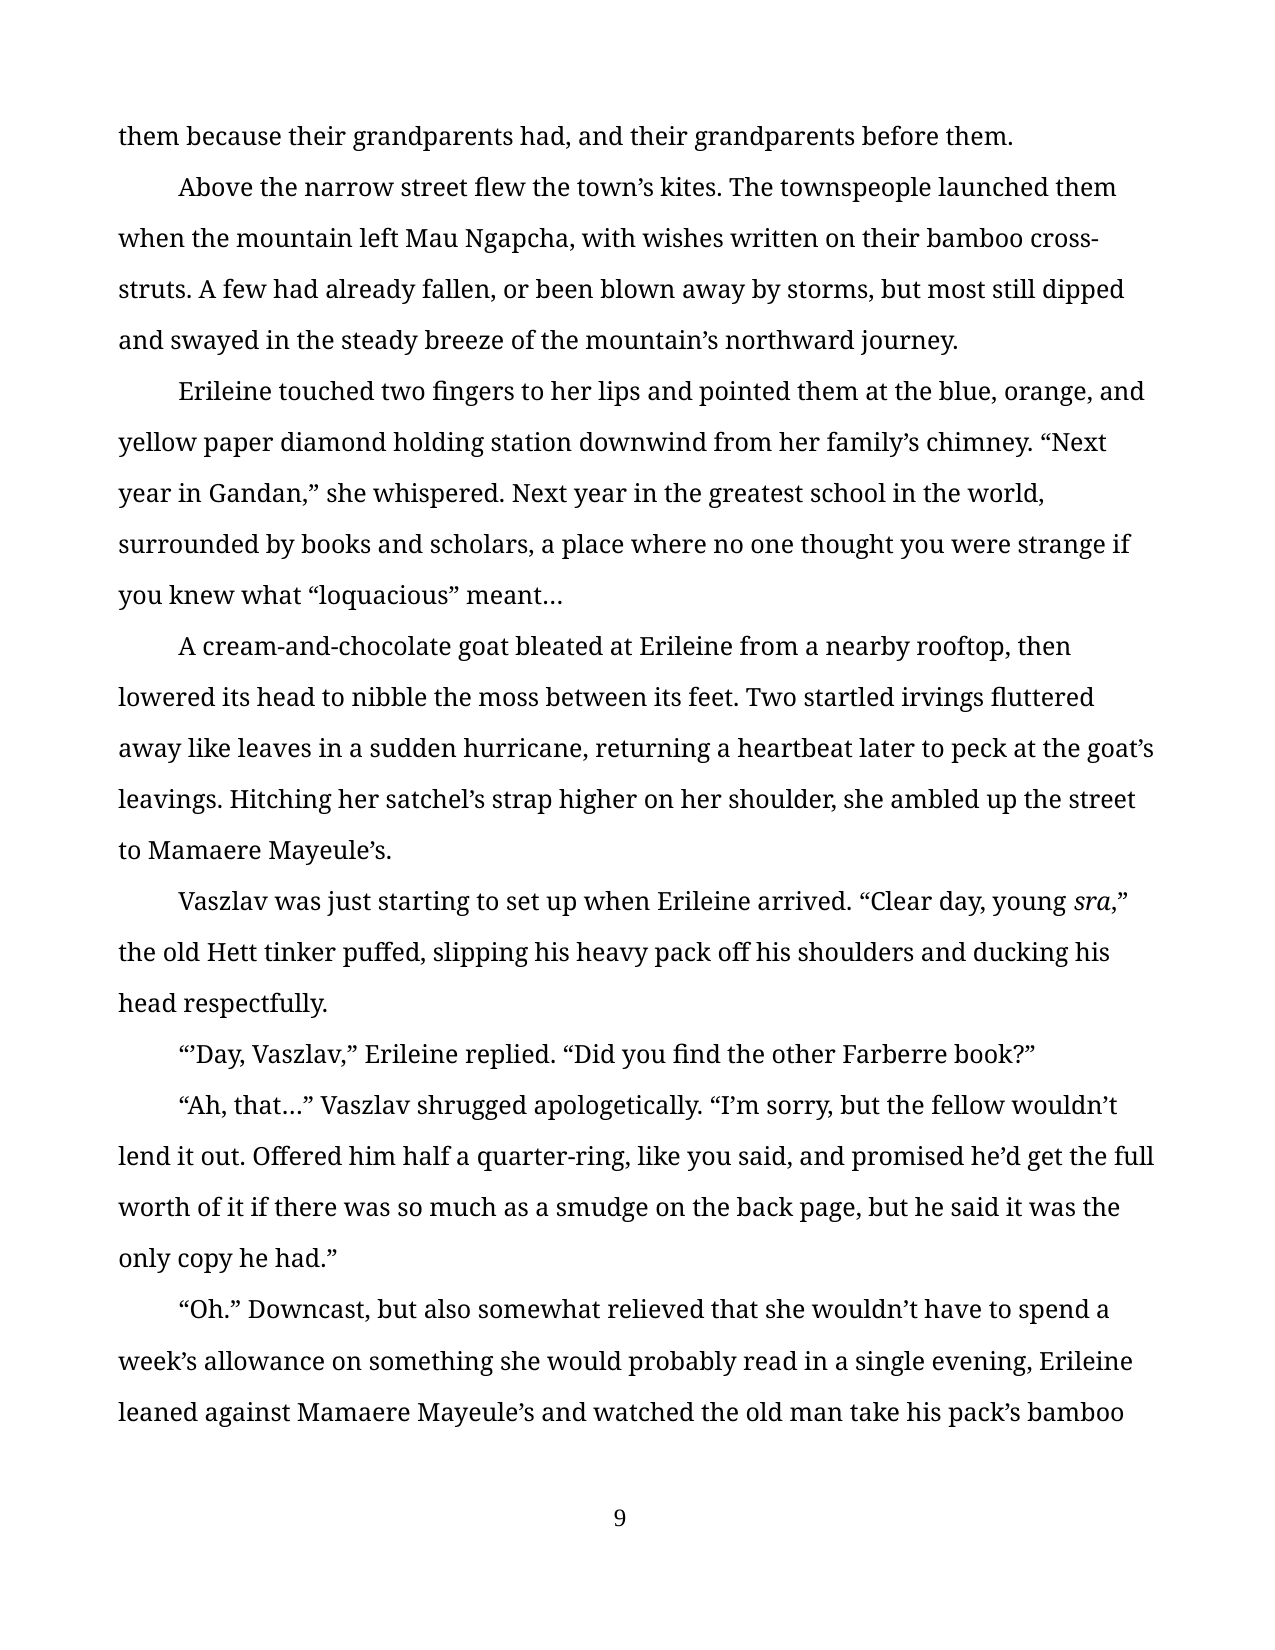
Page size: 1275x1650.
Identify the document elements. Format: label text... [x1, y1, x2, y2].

text Vaszlav was just starting to set up when Erileine arrived. “Clear day, young sra,” the old Hett tinker puffed, slipping his heavy pack off his shoulders and ducking his head respectfully. [118, 884, 1157, 1020]
text A cream-and-chocolate goat bleated at Erileine from a nearby rooftop, then lowered its head to nibble the moss between its feet. Two startled irvings fluttered away like leaves in a sudden hurricane, returning a heartbeat later to peck at the goat’s leavings. Hitching her satchel’s strap higher on her shoulder, she ambled up the street to Mamaere Mayeule’s. [118, 628, 1157, 867]
text Erileine touched two fingers to her lips and pointed them at the blue, orange, and yellow paper diamond holding station downwind from her family’s chimney. “Next year in Gandan,” she whispered. Next year in the greatest school in the world, surrounded by books and scholars, a place where no one thought you were strange if you knew what “loquacious” meant… [118, 373, 1157, 612]
text Above the narrow street flew the town’s kites. The townspeople launched them when the mountain left Mau Ngapcha, with wishes written on their bamboo cross-struts. A few had already fallen, or been blown away by storms, but most still dipped and swayed in the steady breeze of the mountain’s northward journey. [118, 169, 1157, 356]
text “Ah, that…” Vaszlav shrugged apologetically. “I’m sorry, but the fellow wouldn’t lend it out. Offered him half a quarter-ring, like you said, and promised he’d get the full worth of it if there was so much as a smudge on the back page, but he said it was the only copy he had.” [118, 1088, 1157, 1275]
text “Oh.” Downcast, but also somewhat relieved that she wouldn’t have to spend a week’s allowance on something she would probably read in a single evening, Erileine leaned against Mamaere Mayeule’s and watched the old man take his pack’s bamboo [118, 1292, 1157, 1428]
text them because their grandparents had, and their grandparents before them. [118, 118, 1157, 152]
text “’Day, Vaszlav,” Erileine replied. “Did you find the other Farberre book?” [118, 1037, 1157, 1071]
